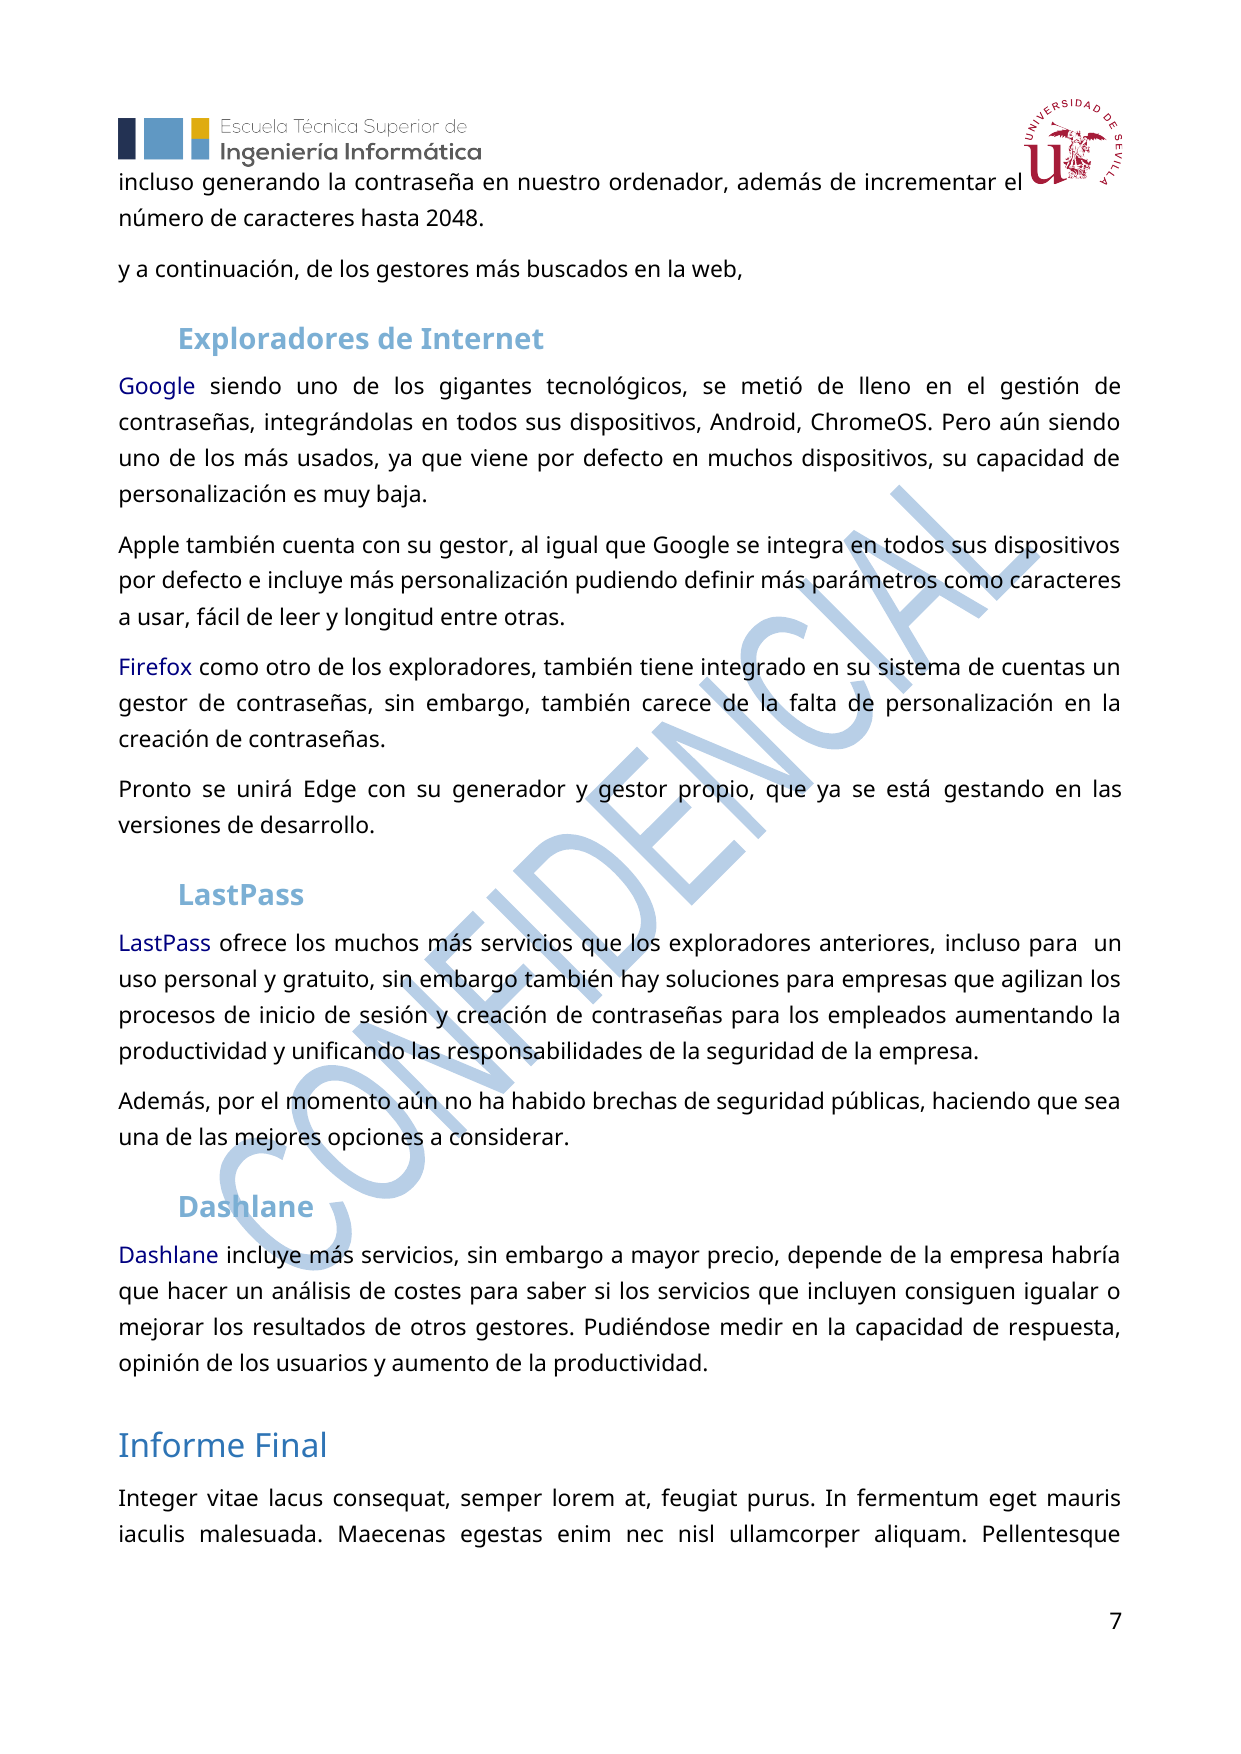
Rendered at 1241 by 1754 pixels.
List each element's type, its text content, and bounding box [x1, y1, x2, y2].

text y a continuación, de los gestores más buscados en la web, [118, 253, 1122, 284]
picture [118, 118, 481, 167]
text LastPass ofrece los muchos más servicios que los exploradores anteriores, incluso para un uso personal y gratuito, sin embargo también hay soluciones para empresas que agilizan los procesos de inicio de sesión y creación de contraseñas para los empleados aumentando la productividad y unificando las responsabilidades de la seguridad de la empresa. [447, 927, 1122, 1066]
subtitle Informe Final [118, 1422, 1122, 1467]
subtitle [635, 874, 1122, 914]
subtitle Exploradores de Internet [177, 318, 1122, 358]
text Además, por el momento aún no ha habido brechas de seguridad públicas, haciendo que sea una de las mejores opciones a considerar. [118, 1085, 310, 1152]
subtitle [536, 874, 639, 914]
text Dashlane incluye más servicios, sin embargo a mayor precio, depende de la empresa habría que hacer un análisis de costes para saber si los servicios que incluyen consiguen igualar o mejorar los resultados de otros gestores. Pudiéndose medir en la capacidad de respuesta, opinión de los usuarios y aumento de la productividad. [118, 1239, 1122, 1378]
text Google siendo uno de los gigantes tecnológicos, se metió de lleno en el gestión de contraseñas, integrándolas en todos sus dispositivos, Android, ChromeOS. Pero aún siendo uno de los más usados, ya que viene por defecto en muchos dispositivos, su capacidad de personalización es muy baja. [118, 370, 1122, 509]
text Apple también cuenta con su gestor, al igual que Google se integra en todos sus dispositivos por defecto e incluye más personalización pudiendo definir más parámetros como caracteres a usar, fácil de leer y longitud entre otras. [118, 528, 1122, 632]
text LastPass ofrece los muchos más servicios que los exploradores anteriores, incluso para un uso personal y gratuito, sin embargo también hay soluciones para empresas que agilizan los procesos de inicio de sesión y creación de contraseñas para los empleados aumentando la productividad y unificando las responsabilidades de la seguridad de la empresa. [118, 927, 529, 1066]
picture [1024, 99, 1123, 185]
text Firefox como otro de los exploradores, también tiene integrado en su sistema de cuentas un gestor de contraseñas, sin embargo, también carece de la falta de personalización en la creación de contraseñas. [118, 651, 1122, 754]
text incluso generando la contraseña en nuestro ordenador, además de incrementar el número de caracteres hasta 2048. [118, 166, 1122, 233]
text Además, por el momento aún no ha habido brechas de seguridad públicas, haciendo que sea una de las mejores opciones a considerar. [380, 1085, 1122, 1152]
text Además, por el momento aún no ha habido brechas de seguridad públicas, haciendo que sea una de las mejores opciones a considerar. [307, 1085, 409, 1152]
text Integer vitae lacus consequat, semper lorem at, feugiat purus. In fermentum eget mauris iaculis malesuada. Maecenas egestas enim nec nisl ullamcorper aliquam. Pellentesque [118, 1482, 1122, 1549]
subtitle Dashlane [236, 1186, 1122, 1226]
subtitle Dashlane [177, 1186, 241, 1226]
subtitle LastPass [177, 874, 554, 914]
text Pronto se unirá Edge con su generador y gestor propio, que ya se está gestando en las versiones de desarrollo. [118, 773, 626, 841]
text Pronto se unirá Edge con su generador y gestor propio, que ya se está gestando en las versiones de desarrollo. [608, 773, 1122, 841]
